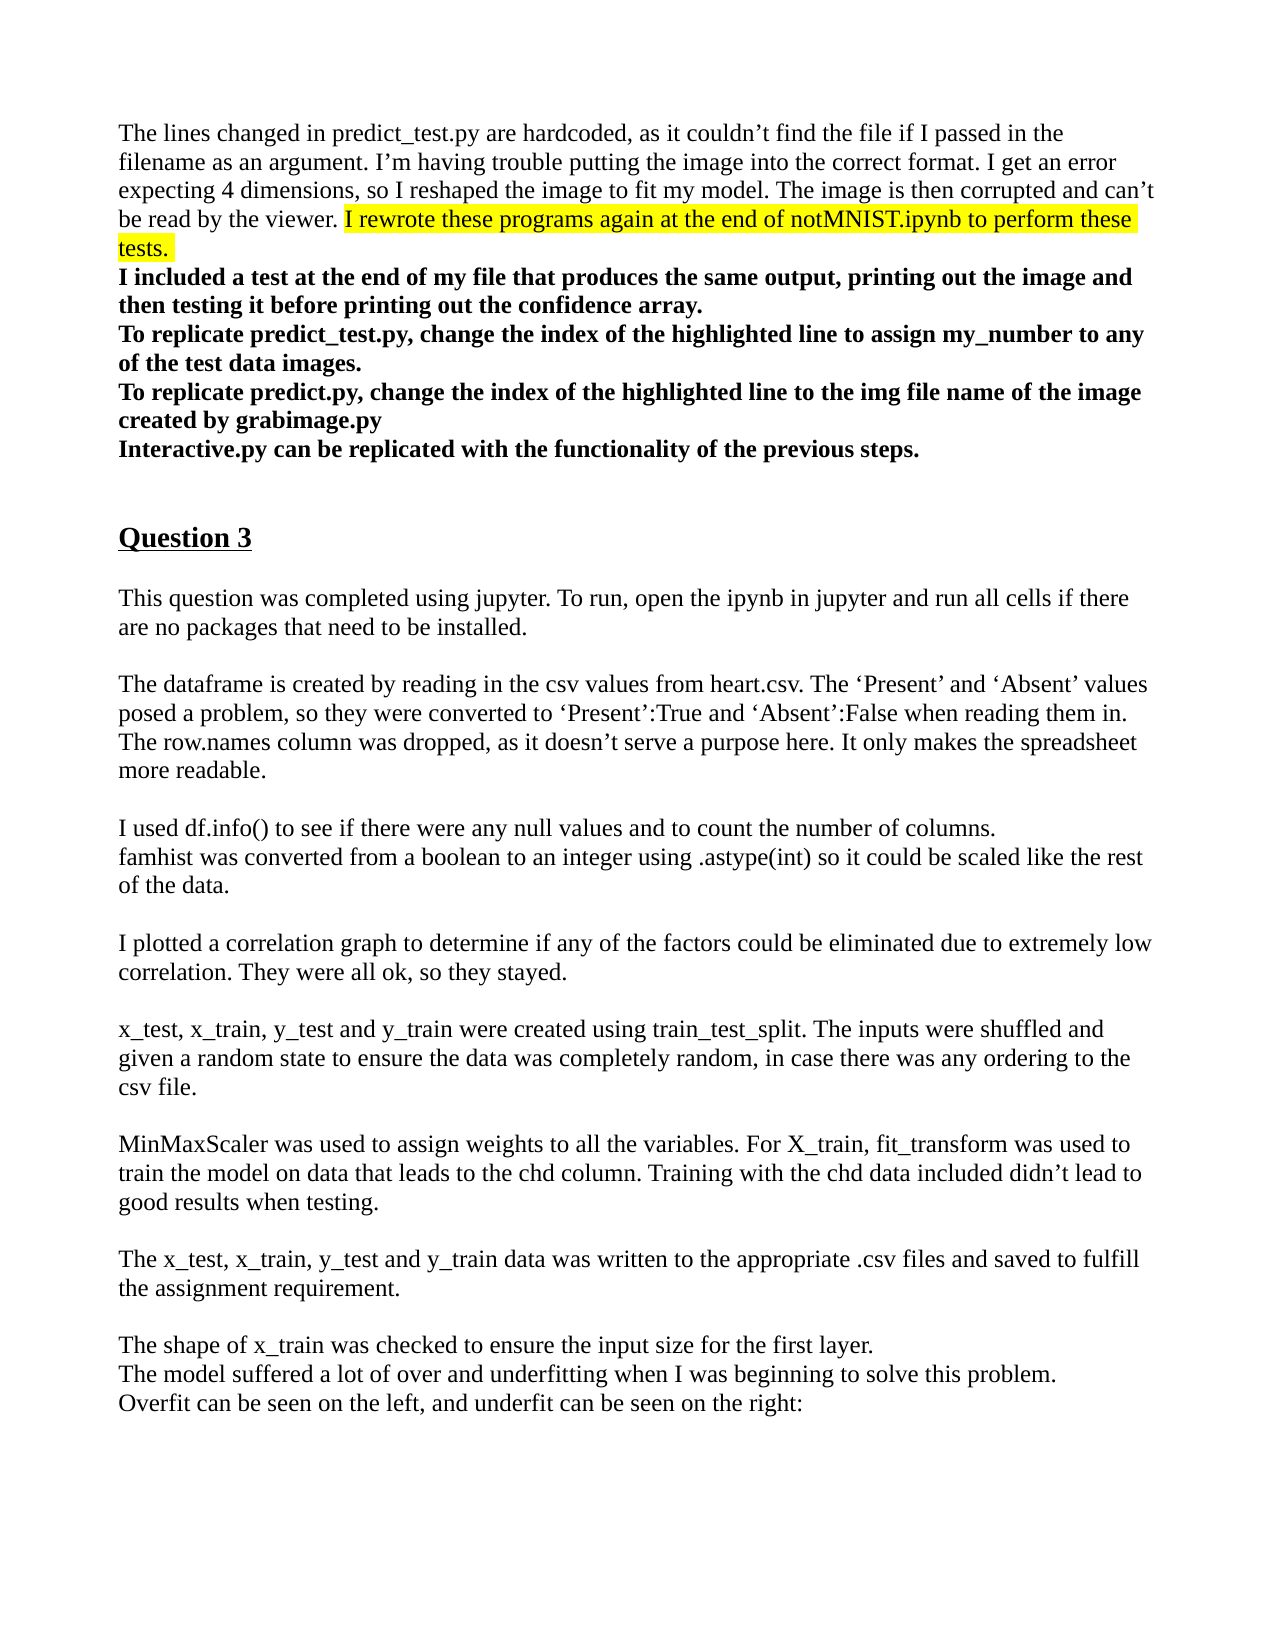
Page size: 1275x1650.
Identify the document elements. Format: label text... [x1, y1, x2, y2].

text The shape of x_train was checked to ensure the input size for the first layer. [118, 1330, 1157, 1359]
text Question 3 [118, 521, 1157, 554]
text To replicate predict_test.py, change the index of the highlighted line to assign my_number to any of the test data images. [118, 319, 1157, 377]
text This question was completed using jupyter. To run, open the ipynb in jupyter and run all cells if there are no packages that need to be installed. [118, 583, 1157, 640]
text I used df.info() to see if there were any null values and to count the number of columns. [118, 813, 1157, 842]
text To replicate predict.py, change the index of the highlighted line to the img file name of the image created by grabimage.py [118, 377, 1157, 434]
text The dataframe is created by reading in the csv values from heart.csv. The ‘Present’ and ‘Absent’ values posed a problem, so they were converted to ‘Present’:True and ‘Absent’:False when reading them in. [118, 669, 1157, 727]
text The x_test, x_train, y_test and y_train data was written to the appropriate .csv files and saved to fulfill the assignment requirement. [118, 1244, 1157, 1302]
text I plotted a correlation graph to determine if any of the factors could be eliminated due to extremely low correlation. They were all ok, so they stayed. [118, 928, 1157, 985]
text x_test, x_train, y_test and y_train were created using train_test_split. The inputs were shuffled and given a random state to ensure the data was completely random, in case there was any ordering to the csv file. [118, 1014, 1157, 1100]
text The lines changed in predict_test.py are hardcoded, as it couldn’t find the file if I passed in the filename as an argument. I’m having trouble putting the image into the correct format. I get an error expecting 4 dimensions, so I reshaped the image to fit my model. The image is then corrupted and can’t be read by the viewer. I rewrote these programs again at the end of notMNIST.ipynb to perform these tests. [118, 118, 1157, 262]
text The model suffered a lot of over and underfitting when I was beginning to solve this problem. [118, 1359, 1157, 1388]
text The row.names column was dropped, as it doesn’t serve a purpose here. It only makes the spreadsheet more readable. [118, 727, 1157, 784]
text I included a test at the end of my file that produces the same output, printing out the image and then testing it before printing out the confidence array. [118, 262, 1157, 319]
text famhist was converted from a boolean to an integer using .astype(int) so it could be scaled like the rest of the data. [118, 842, 1157, 899]
text MinMaxScaler was used to assign weights to all the variables. For X_train, fit_transform was used to train the model on data that leads to the chd column. Training with the chd data included didn’t lead to good results when testing. [118, 1129, 1157, 1215]
text Interactive.py can be replicated with the functionality of the previous steps. [118, 434, 1157, 463]
text Overfit can be seen on the left, and underfit can be seen on the right: [118, 1388, 1157, 1417]
